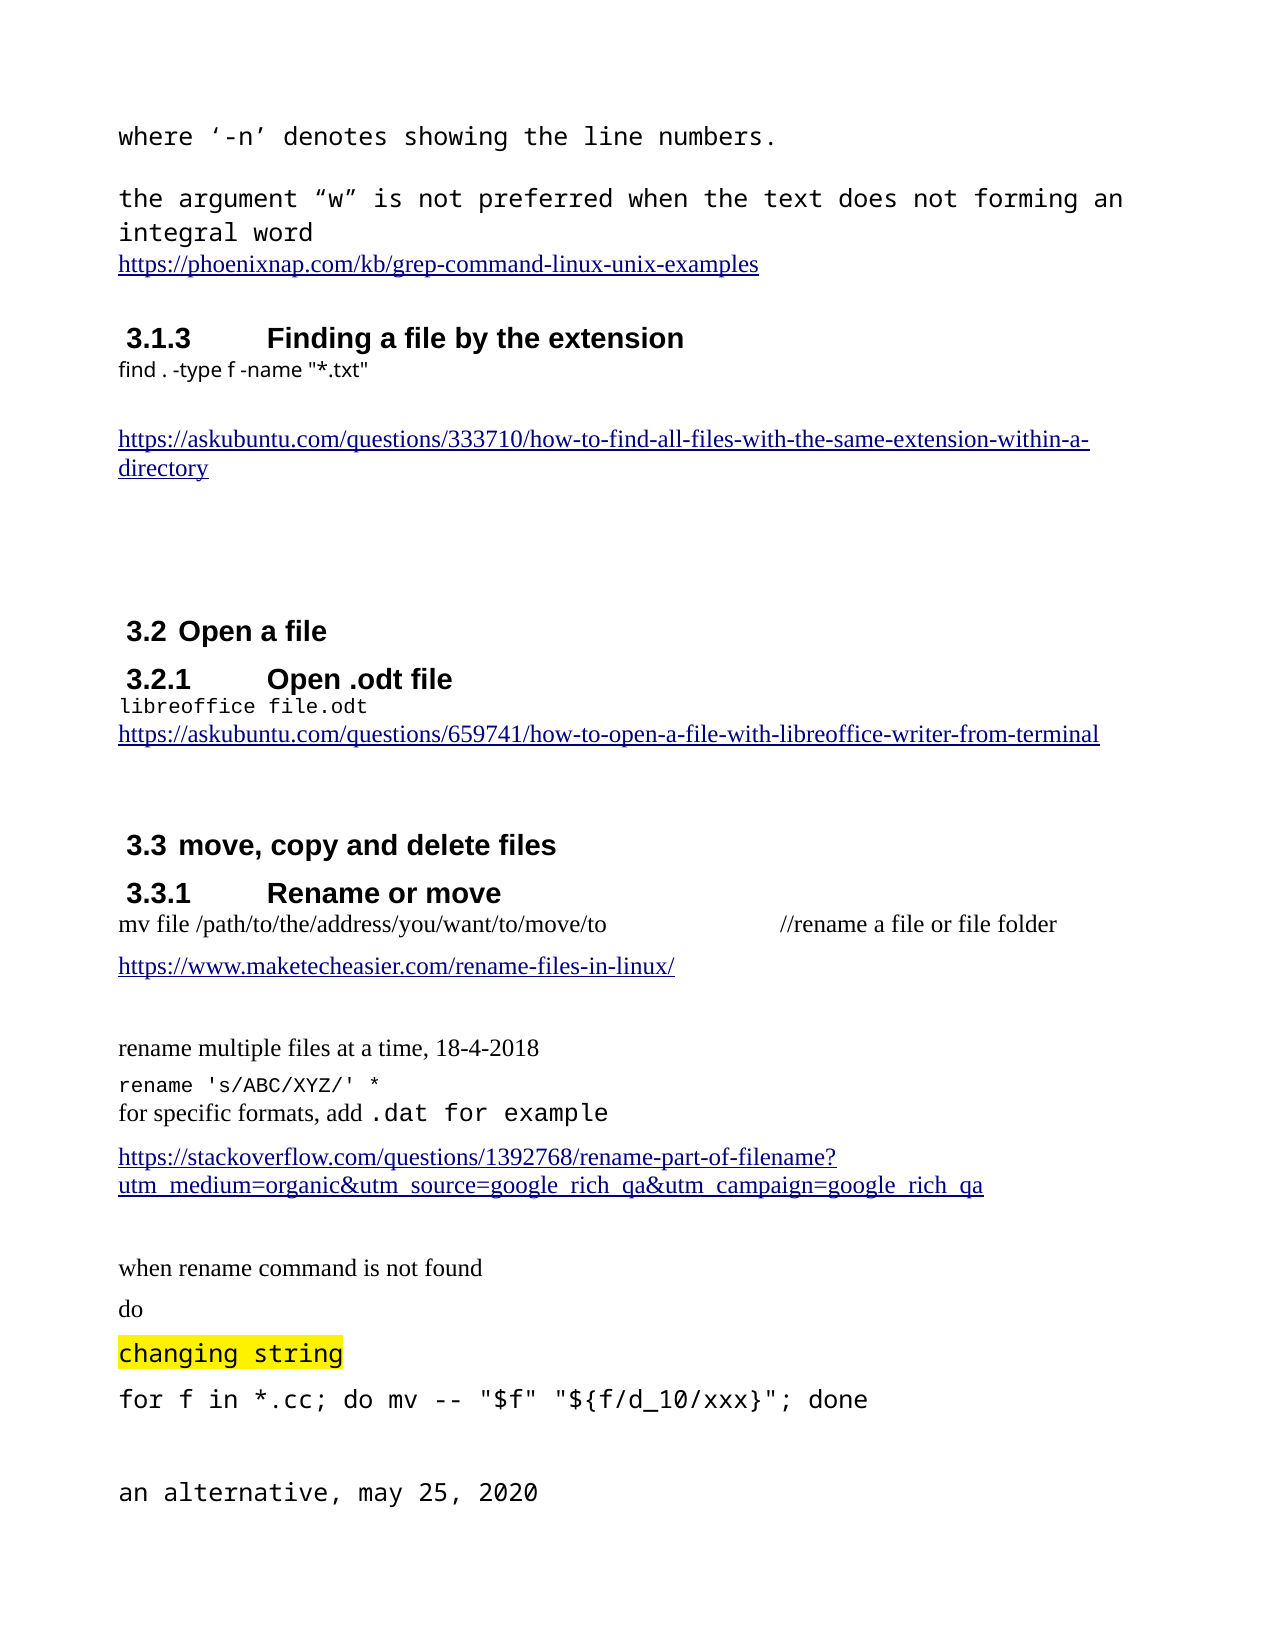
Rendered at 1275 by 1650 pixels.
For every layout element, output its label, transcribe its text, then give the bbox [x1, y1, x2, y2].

text mv file /path/to/the/address/you/want/to/move/to //rename a file or file folder [118, 909, 1157, 938]
text for specific formats, add .dat for example [118, 1098, 1157, 1129]
text https://stackoverflow.com/questions/1392768/rename-part-of-filename?utm_medium=organic&utm_source=google_rich_qa&utm_campaign=google_rich_qa [118, 1142, 1157, 1199]
text rename multiple files at a time, 18-4-2018 [118, 1033, 1157, 1062]
subtitle move, copy and delete files [118, 828, 1157, 861]
text when rename command is not found [118, 1253, 1157, 1282]
subtitle Open a file [118, 614, 1157, 647]
text https://www.maketecheasier.com/rename-files-in-linux/ [118, 951, 1157, 979]
text where ‘-n’ denotes showing the line numbers. [118, 118, 1157, 152]
text libreoffice file.odt [118, 696, 1157, 719]
subtitle Finding a file by the extension [118, 321, 1157, 355]
subtitle Rename or move [118, 876, 1157, 909]
text the argument “w” is not preferred when the text does not forming an integral word https://phoenixnap.com/kb/grep-command-linux-unix-examples [118, 181, 1157, 278]
text rename 's/ABC/XYZ/' * [118, 1074, 1157, 1098]
text changing string [118, 1335, 1157, 1369]
text https://askubuntu.com/questions/333710/how-to-find-all-files-with-the-same-extension-within-a-directory [118, 424, 1157, 482]
subtitle Open .odt file [118, 662, 1157, 696]
text for f in *.cc; do mv -- "$f" "${f/d_10/xxx}"; done [118, 1382, 1157, 1416]
text do [118, 1294, 1157, 1323]
text find . -type f -name "*.txt" [118, 355, 1157, 383]
text an alternative, may 25, 2020 [118, 1475, 1157, 1509]
text https://askubuntu.com/questions/659741/how-to-open-a-file-with-libreoffice-writer-from-terminal [118, 719, 1157, 748]
